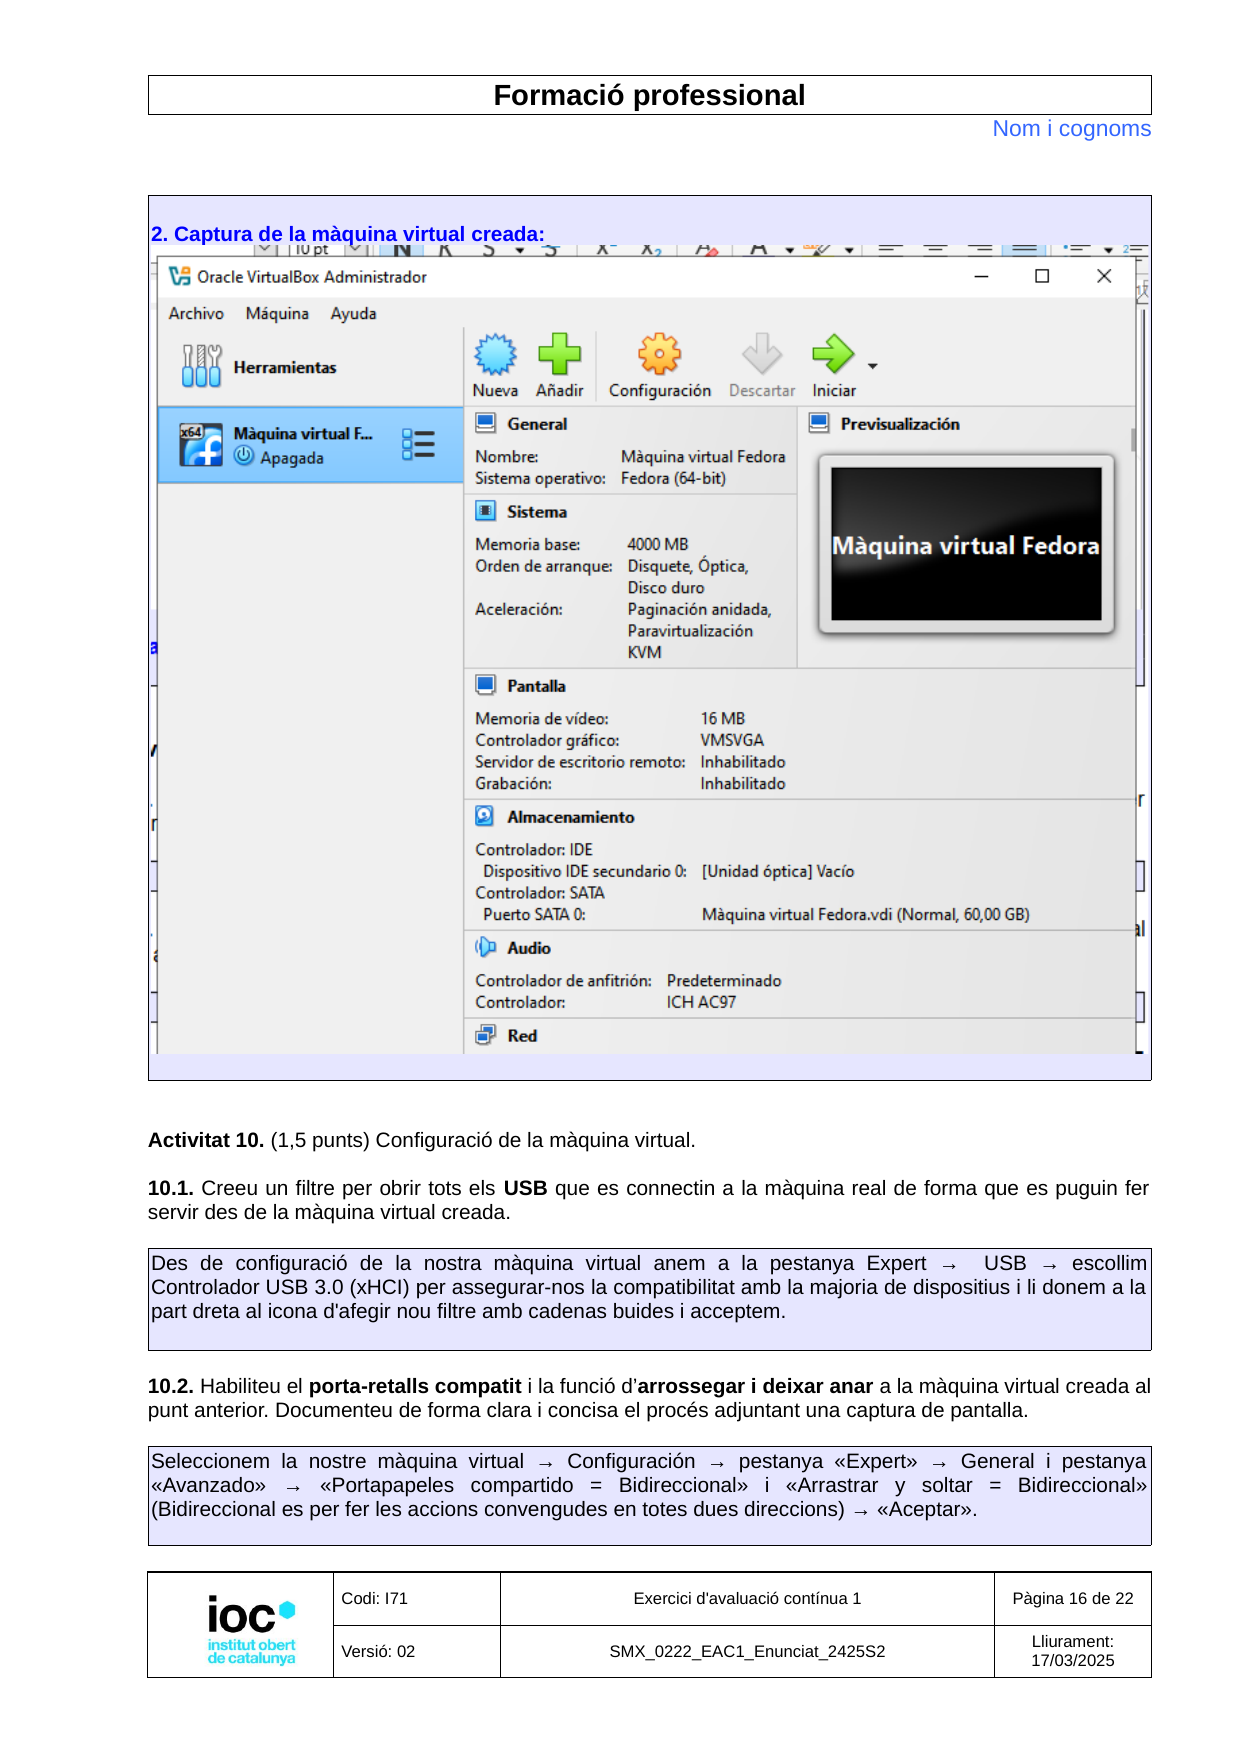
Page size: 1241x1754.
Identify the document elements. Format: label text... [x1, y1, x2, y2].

text Seleccionem la nostre màquina virtual → Configuración → pestanya «Expert» → General i pestanya «Avanzado» → «Portapapeles compartido = Bidireccional» i «Arrastrar y soltar = Bidireccional» (Bidireccional es per fer les accions convengudes en totes dues direccions) → «Aceptar». [149, 1447, 1151, 1518]
picture [195, 1581, 309, 1677]
text Activitat 10. (1,5 punts) Configuració de la màquina virtual. [148, 1128, 1151, 1152]
picture [150, 245, 1149, 1054]
text Des de configuració de la nostra màquina virtual anem a la pestanya Expert → USB → escollim Controlador USB 3.0 (xHCI) per assegurar-nos la compatibilitat amb la majoria de dispositius i li donem a la part dreta al icona d'afegir nou filtre amb cadenas buides i acceptem. [149, 1249, 1151, 1320]
text 10.2. Habiliteu el porta-retalls compatit i la funció d’arrossegar i deixar anar a la màquina virtual creada al punt anterior. Documenteu de forma clara i concisa el procés adjuntant una captura de pantalla. [148, 1374, 1151, 1422]
text 2. Captura de la màquina virtual creada: [149, 219, 1151, 243]
text 10.1. Creeu un filtre per obrir tots els USB que es connectin a la màquina real de forma que es puguin fer servir des de la màquina virtual creada. [148, 1176, 1151, 1224]
